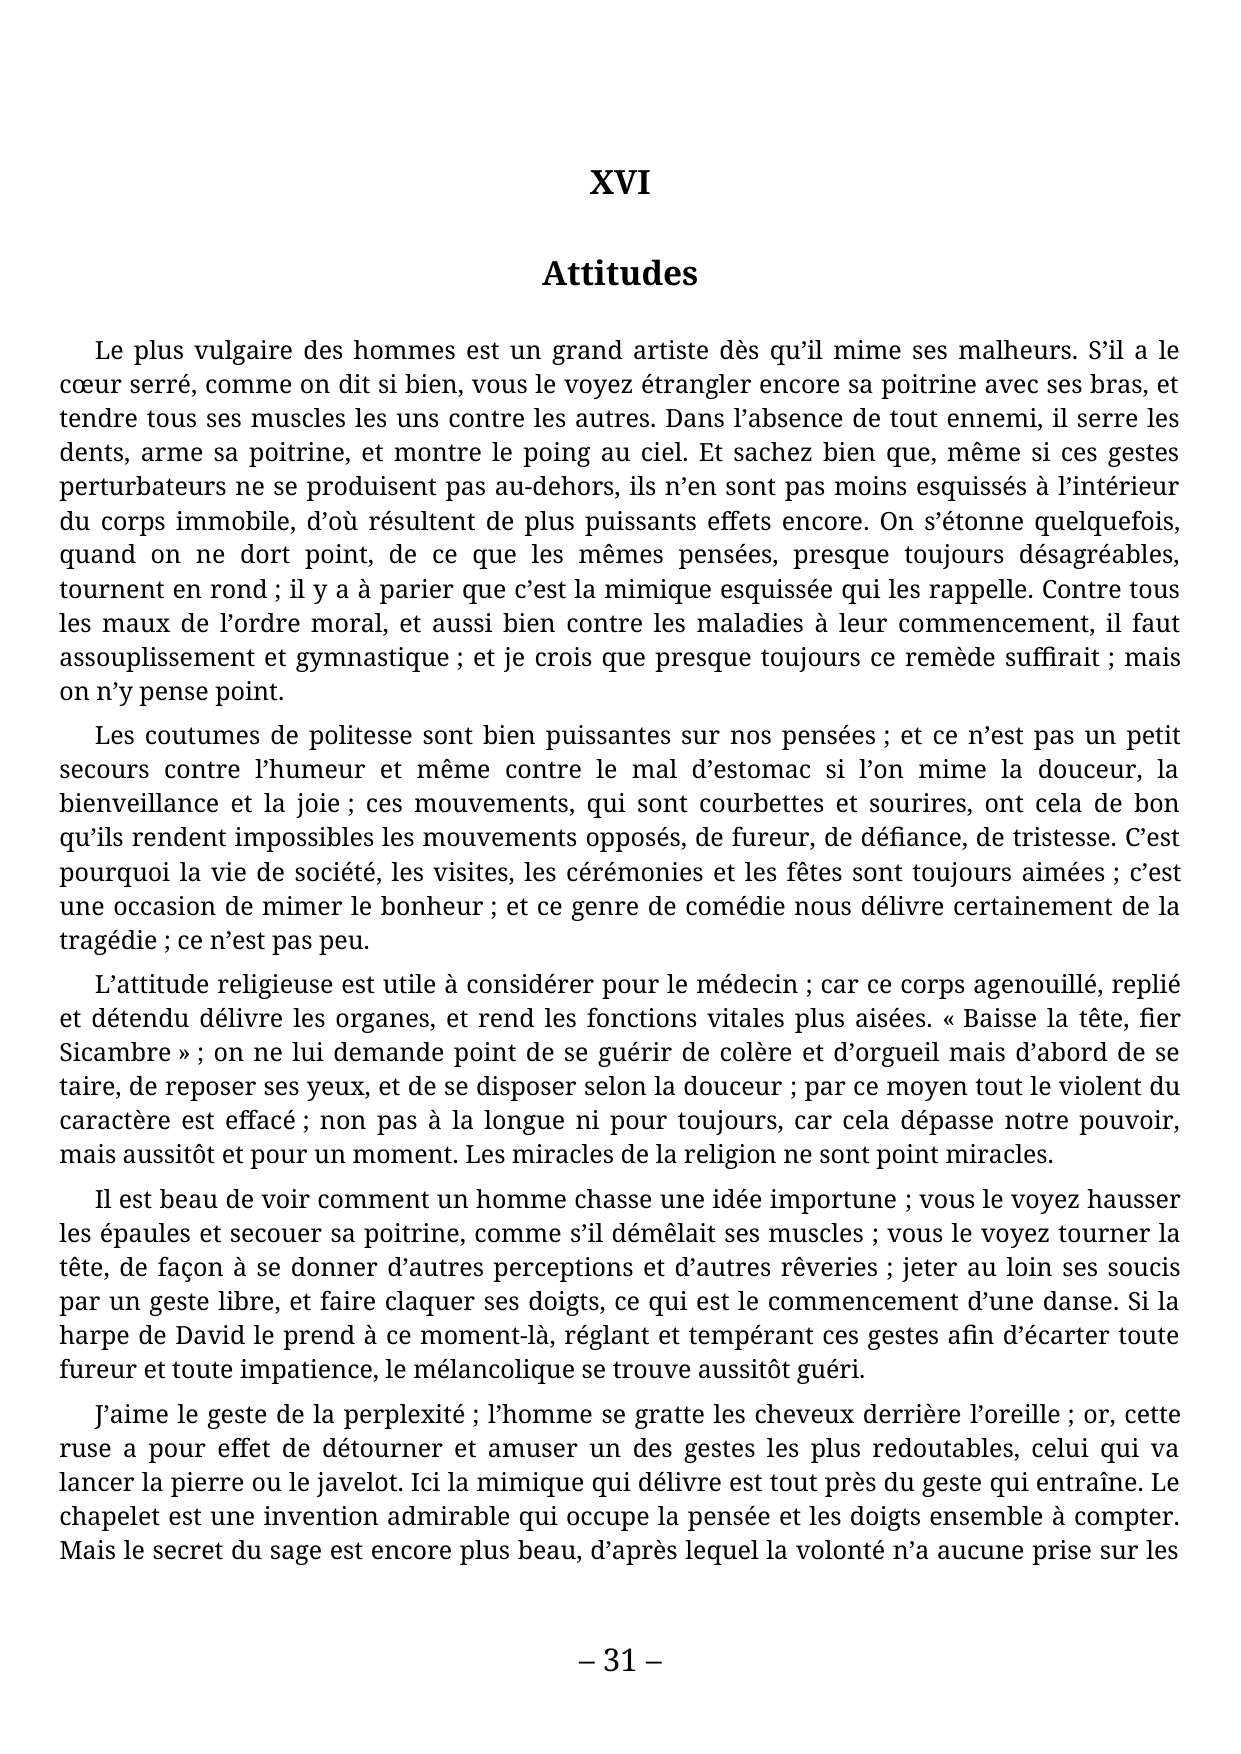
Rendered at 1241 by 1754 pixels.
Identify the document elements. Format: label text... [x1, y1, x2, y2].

text Il est beau de voir comment un homme chasse une idée importune ; vous le voyez hausser les épaules et secouer sa poitrine, comme s’il démêlait ses muscles ; vous le voyez tourner la tête, de façon à se donner d’autres perceptions et d’autres rêveries ; jeter au loin ses soucis par un geste libre, et faire claquer ses doigts, ce qui est le commencement d’une danse. Si la harpe de David le prend à ce moment-là, réglant et tempérant ces gestes afin d’écarter toute fureur et toute impatience, le mélancolique se trouve aussitôt guéri. [59, 1182, 1181, 1386]
subtitle XVI Attitudes [59, 159, 1181, 295]
text Les coutumes de politesse sont bien puissantes sur nos pensées ; et ce n’est pas un petit secours contre l’humeur et même contre le mal d’estomac si l’on mime la douceur, la bienveillance et la joie ; ces mouvements, qui sont courbettes et sourires, ont cela de bon qu’ils rendent impossibles les mouvements opposés, de fureur, de défiance, de tristesse. C’est pourquoi la vie de société, les visites, les cérémonies et les fêtes sont toujours aimées ; c’est une occasion de mimer le bonheur ; et ce genre de comédie nous délivre certainement de la tragédie ; ce n’est pas peu. [59, 718, 1181, 956]
text Le plus vulgaire des hommes est un grand artiste dès qu’il mime ses malheurs. S’il a le cœur serré, comme on dit si bien, vous le voyez étrangler encore sa poitrine avec ses bras, et tendre tous ses muscles les uns contre les autres. Dans l’absence de tout ennemi, il serre les dents, arme sa poitrine, et montre le poing au ciel. Et sachez bien que, même si ces gestes perturbateurs ne se produisent pas au-dehors, ils n’en sont pas moins esquissés à l’intérieur du corps immobile, d’où résultent de plus puissants effets encore. On s’étonne quelquefois, quand on ne dort point, de ce que les mêmes pensées, presque toujours désagréables, tournent en rond ; il y a à parier que c’est la mimique esquissée qui les rappelle. Contre tous les maux de l’ordre moral, et aussi bien contre les maladies à leur commencement, il faut assouplissement et gymnastique ; et je crois que presque toujours ce remède suffirait ; mais on n’y pense point. [59, 333, 1181, 707]
text L’attitude religieuse est utile à considérer pour le médecin ; car ce corps agenouillé, replié et détendu délivre les organes, et rend les fonctions vitales plus aisées. « Baisse la tête, fier Sicambre » ; on ne lui demande point de se guérir de colère et d’orgueil mais d’abord de se taire, de reposer ses yeux, et de se disposer selon la douceur ; par ce moyen tout le violent du caractère est effacé ; non pas à la longue ni pour toujours, car cela dépasse notre pouvoir, mais aussitôt et pour un moment. Les miracles de la religion ne sont point miracles. [59, 967, 1181, 1171]
text J’aime le geste de la perplexité ; l’homme se gratte les cheveux derrière l’oreille ; or, cette ruse a pour effet de détourner et amuser un des gestes les plus redoutables, celui qui va lancer la pierre ou le javelot. Ici la mimique qui délivre est tout près du geste qui entraîne. Le chapelet est une invention admirable qui occupe la pensée et les doigts ensemble à compter. Mais le secret du sage est encore plus beau, d’après lequel la volonté n’a aucune prise sur les [59, 1396, 1181, 1567]
